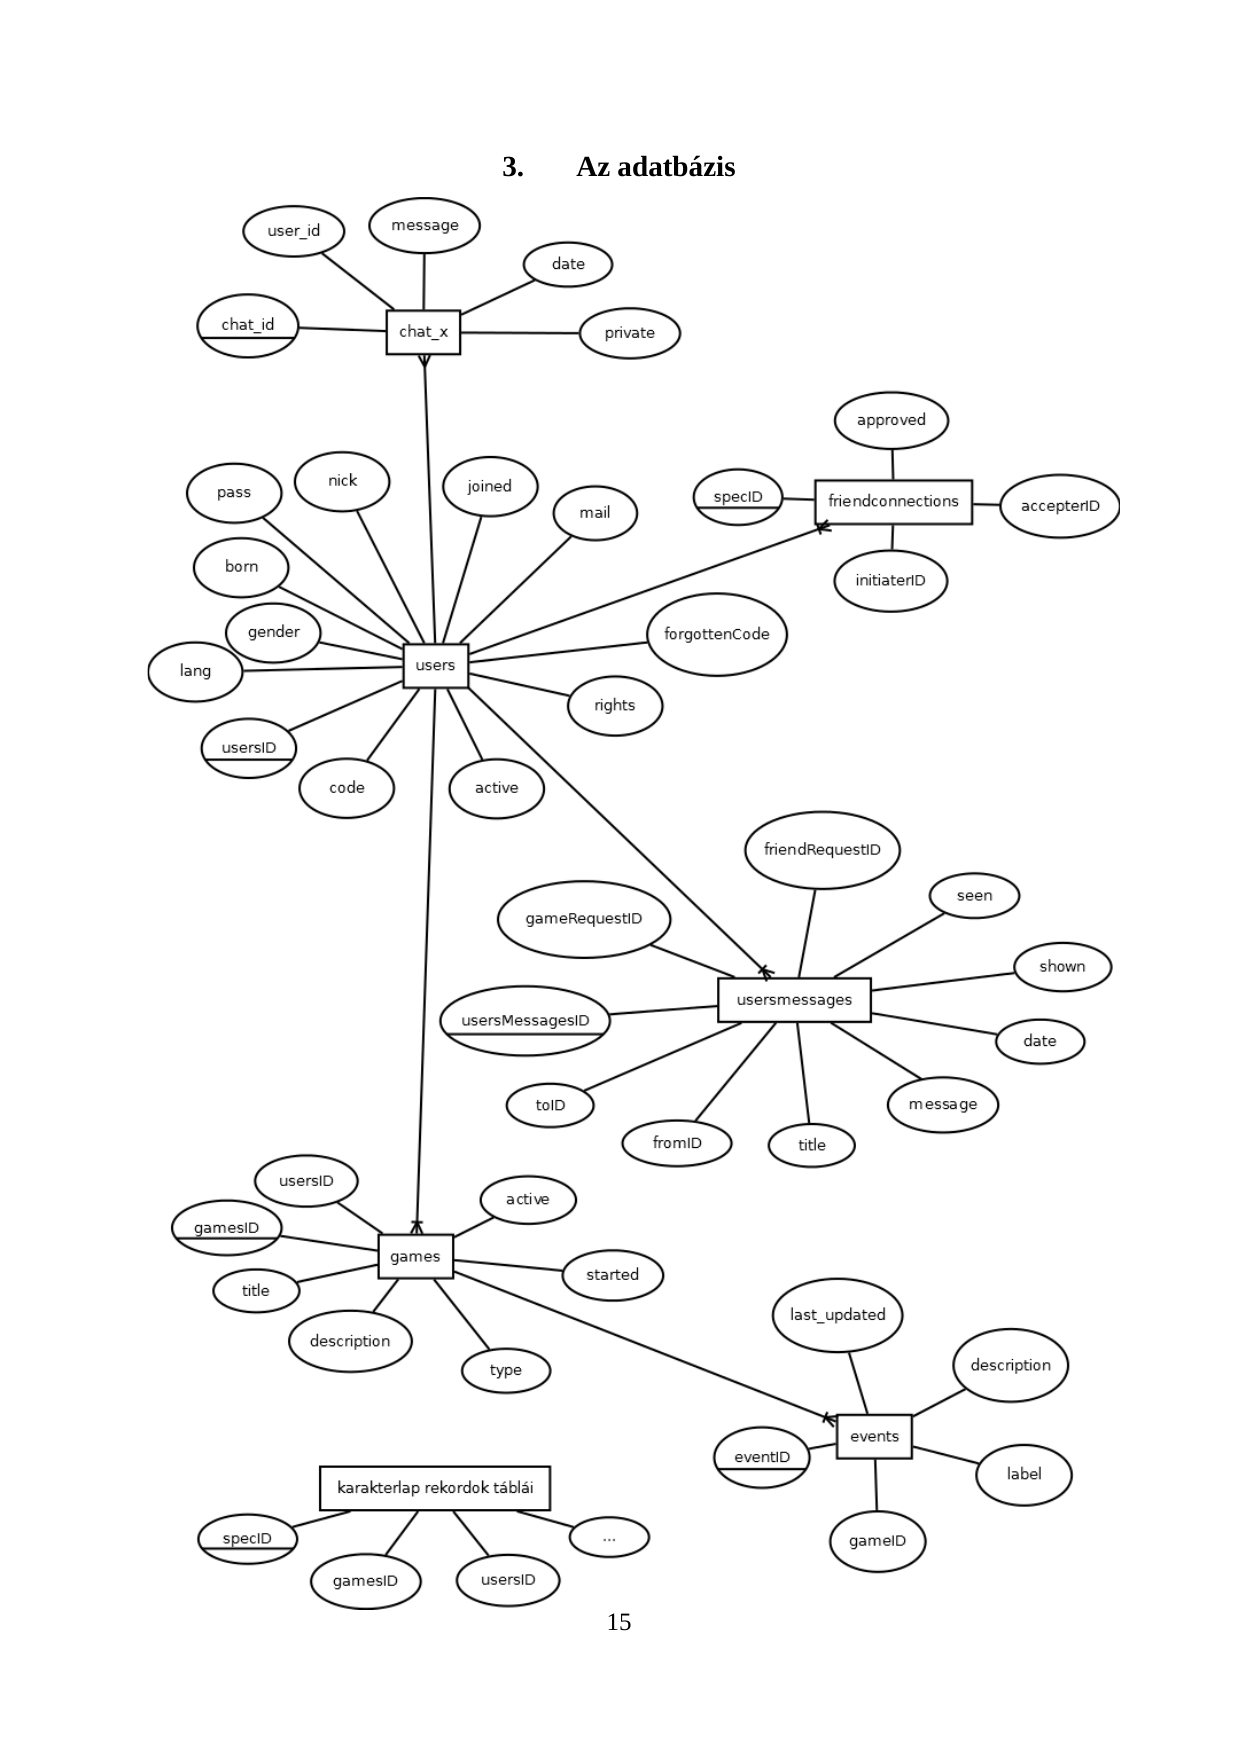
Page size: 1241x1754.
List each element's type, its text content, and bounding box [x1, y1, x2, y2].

picture [147, 197, 1120, 1610]
title 3. Az adatbázis [148, 149, 1090, 183]
